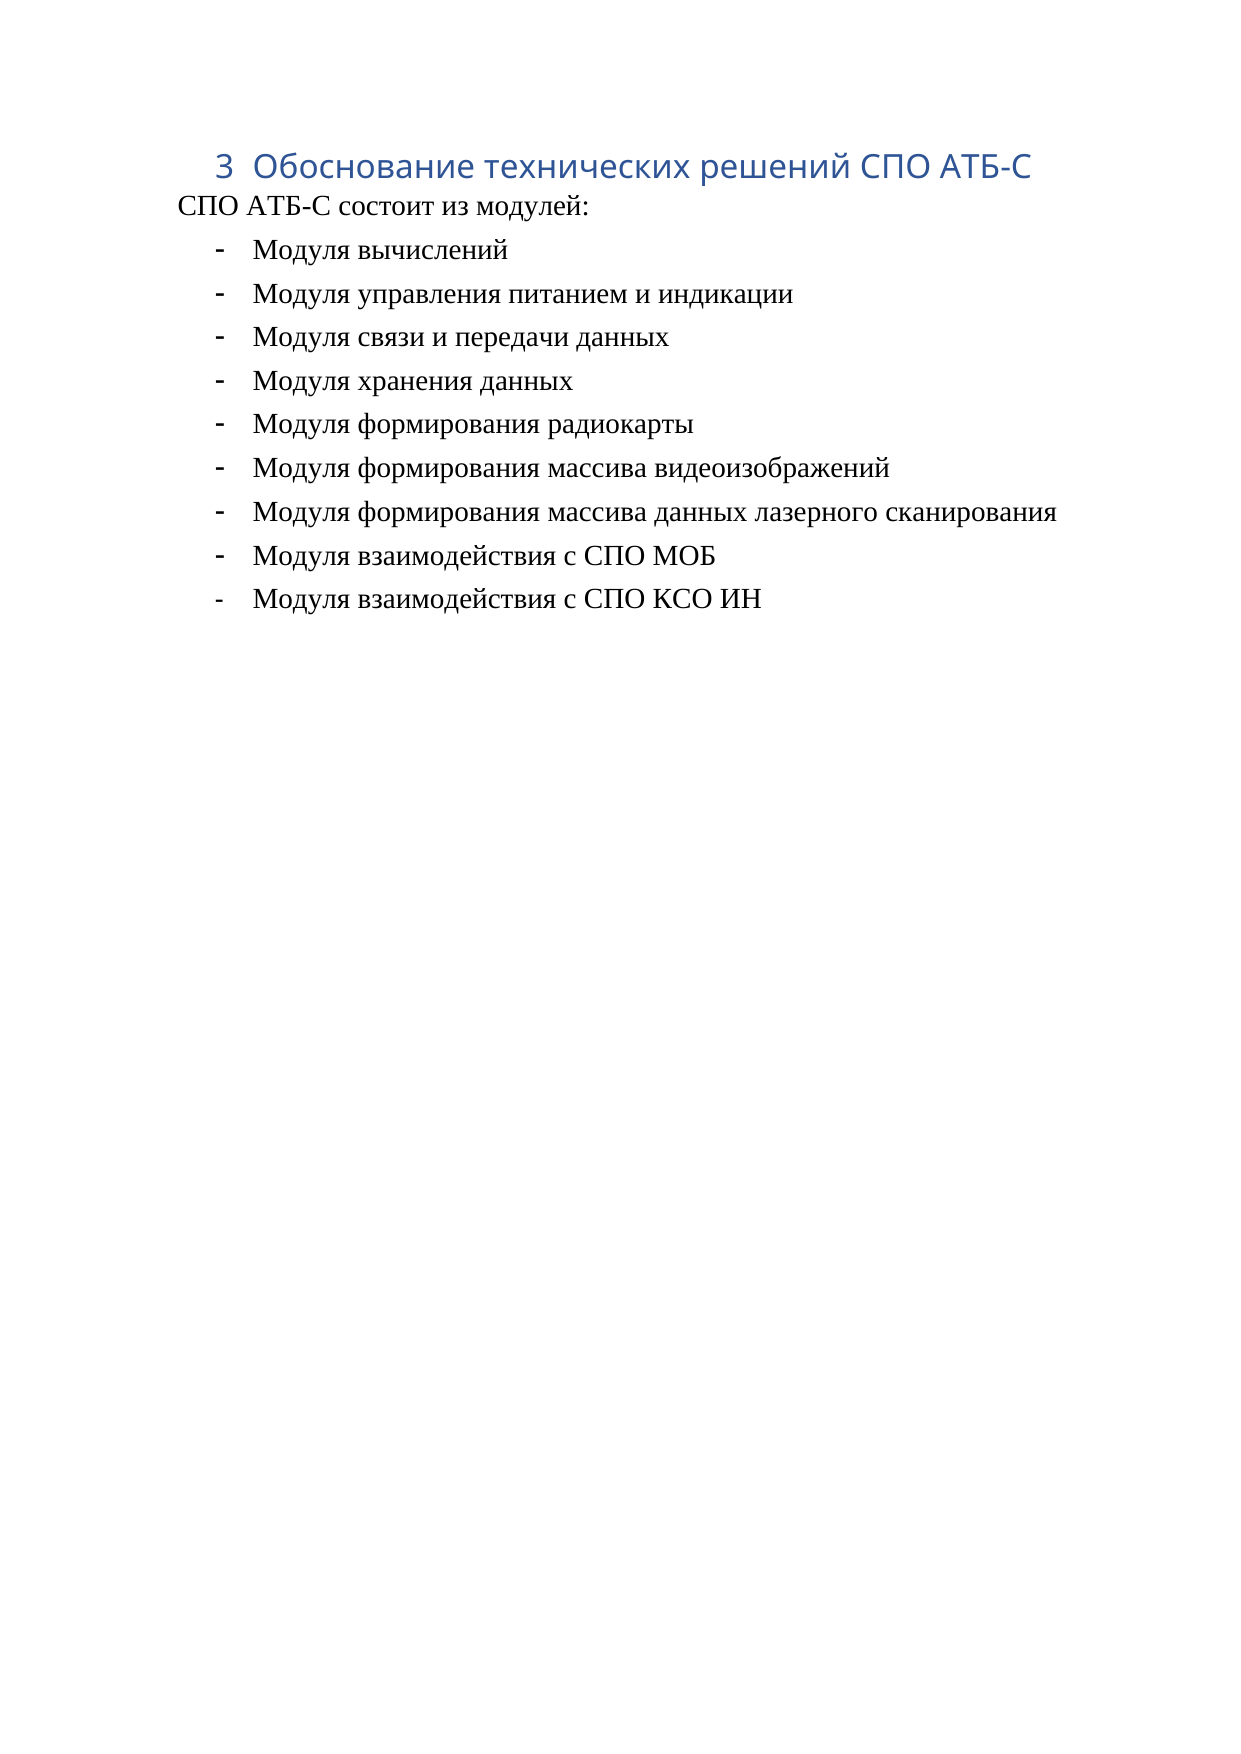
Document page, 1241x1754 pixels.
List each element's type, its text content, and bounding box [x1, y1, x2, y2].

list Модуля вычислений [215, 232, 1152, 266]
list Модуля взаимодействия с СПО МОБ [215, 538, 1152, 571]
list Модуля управления питанием и индикации [215, 276, 1152, 309]
list Модуля формирования радиокарты [215, 407, 1152, 440]
list Модуля формирования массива видеоизображений [215, 450, 1152, 484]
text СПО АТБ-С состоит из модулей: [177, 188, 1152, 222]
list Модуля связи и передачи данных [215, 319, 1152, 353]
list Модуля формирования массива данных лазерного сканирования [215, 494, 1152, 528]
list Модуля взаимодействия с СПО КСО ИН [215, 581, 1152, 615]
subtitle Обоснование технических решений СПО АТБ-С [215, 143, 1152, 188]
list Модуля хранения данных [215, 363, 1152, 397]
